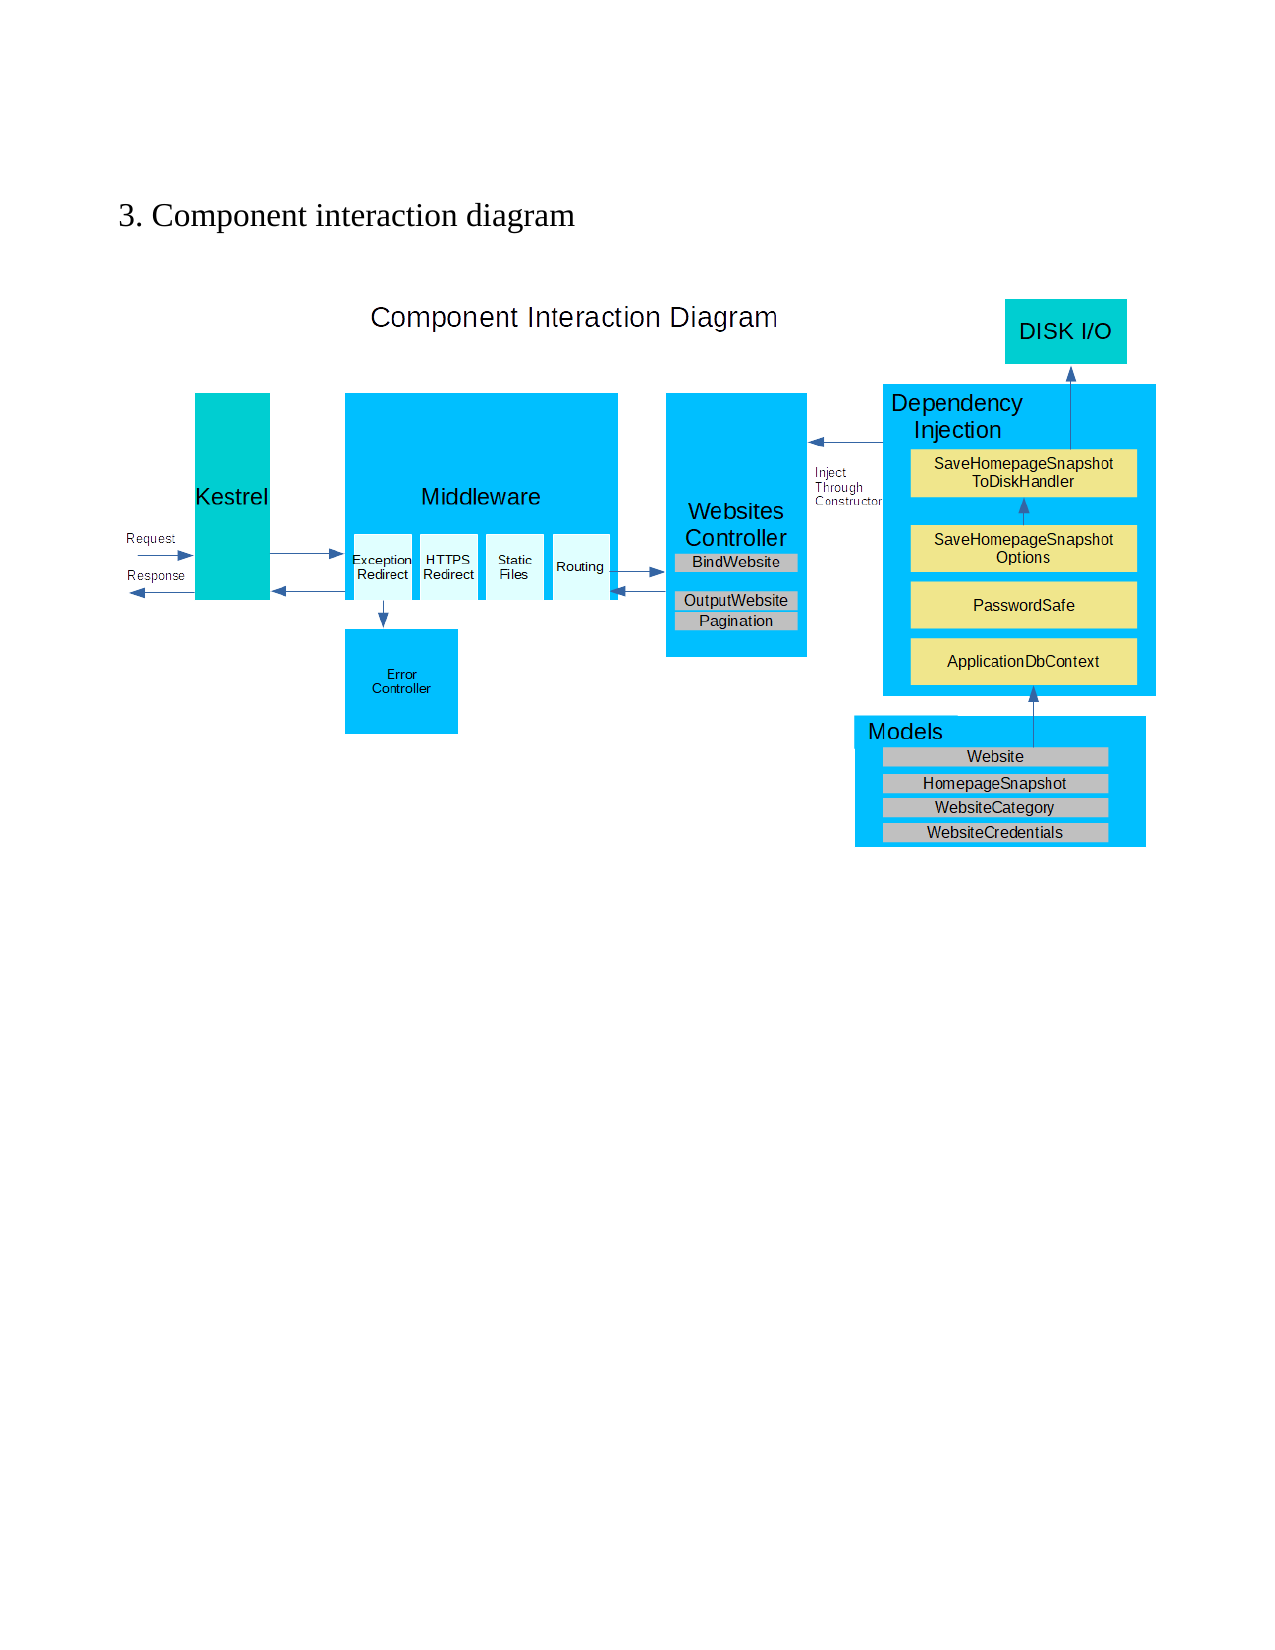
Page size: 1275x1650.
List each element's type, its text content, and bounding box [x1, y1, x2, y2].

picture [118, 271, 1157, 856]
picture [936, 426, 940, 441]
picture [996, 400, 1002, 410]
picture [1020, 502, 1028, 512]
picture [911, 582, 1137, 628]
text 3. Component interaction diagram [118, 195, 1157, 233]
picture [911, 450, 1137, 497]
picture [911, 526, 1137, 571]
picture [911, 639, 1137, 684]
picture [957, 400, 963, 410]
